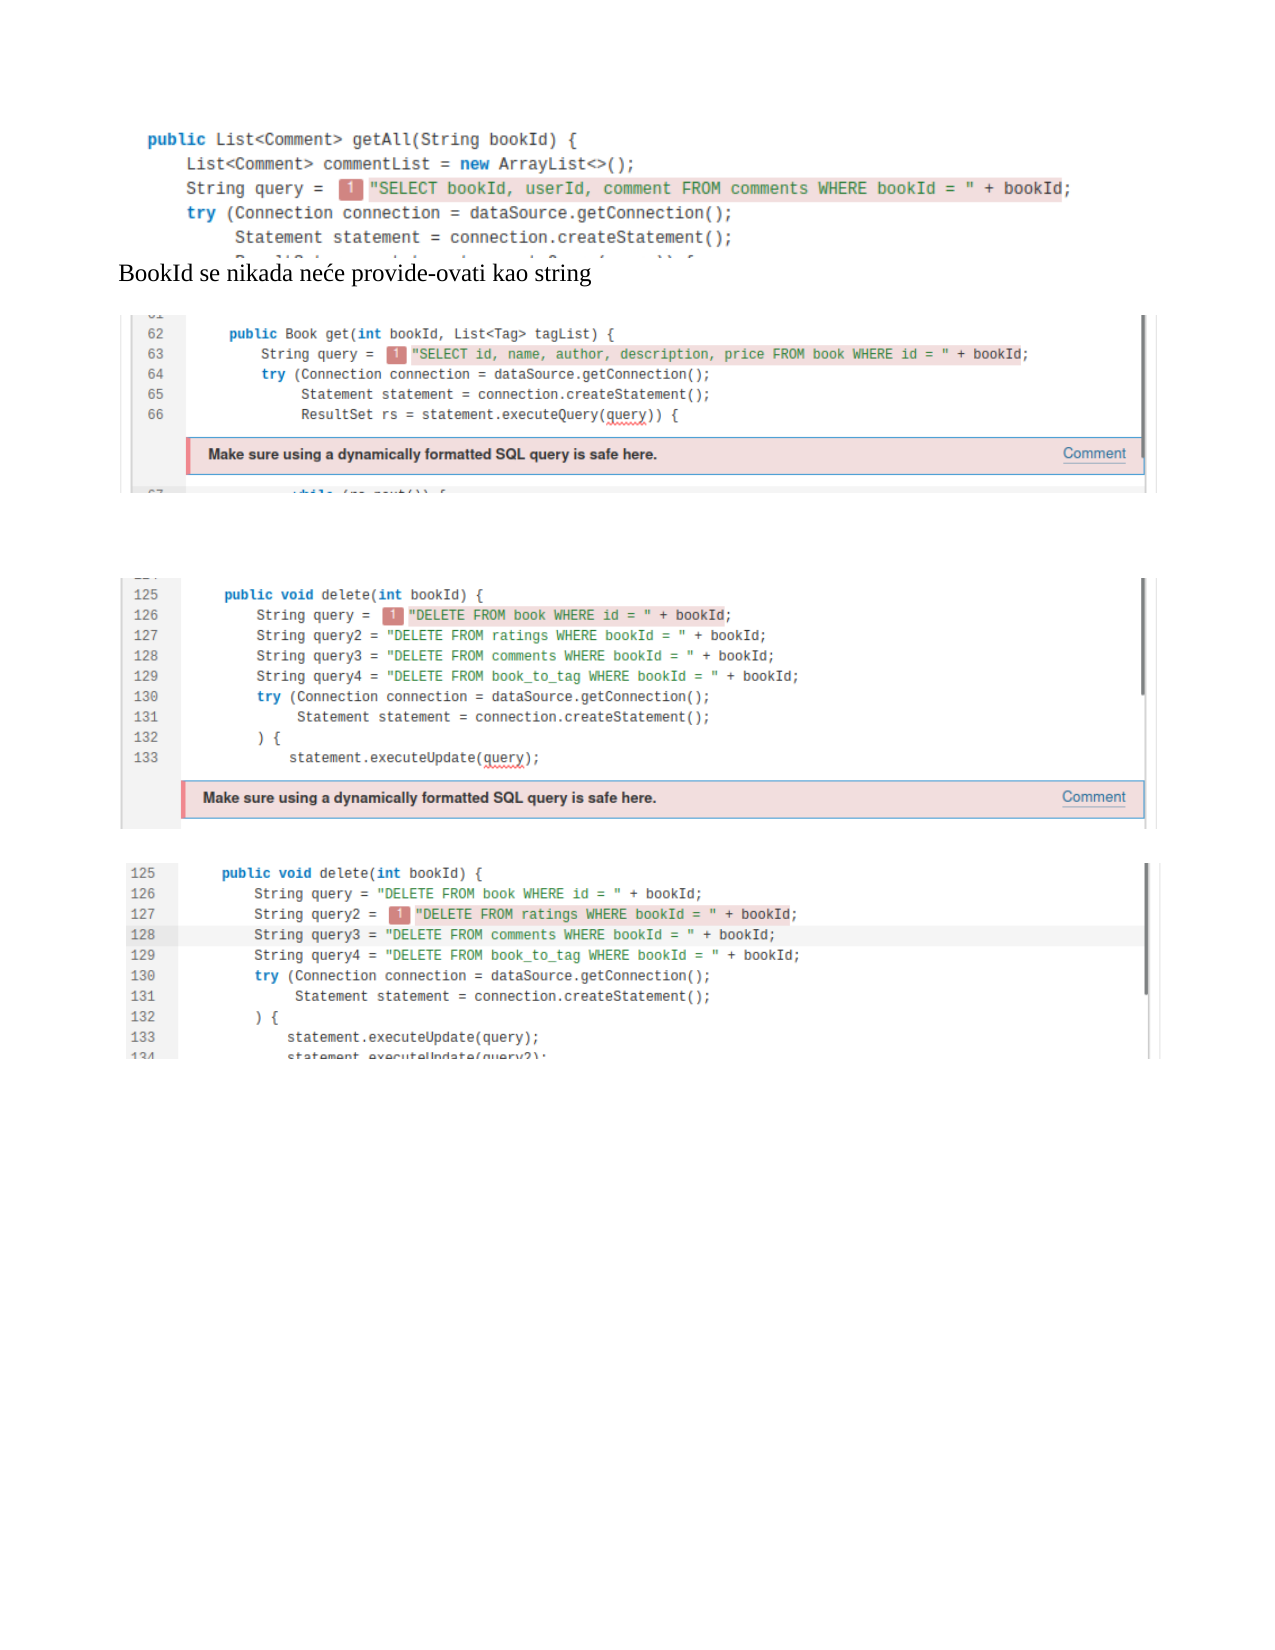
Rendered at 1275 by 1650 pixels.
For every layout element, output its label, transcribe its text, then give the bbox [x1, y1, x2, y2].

picture [118, 118, 1157, 258]
picture [126, 863, 1165, 1059]
picture [118, 315, 1157, 493]
text BookId se nikada neće provide-ovati kao string [118, 258, 1157, 286]
picture [118, 578, 1157, 829]
